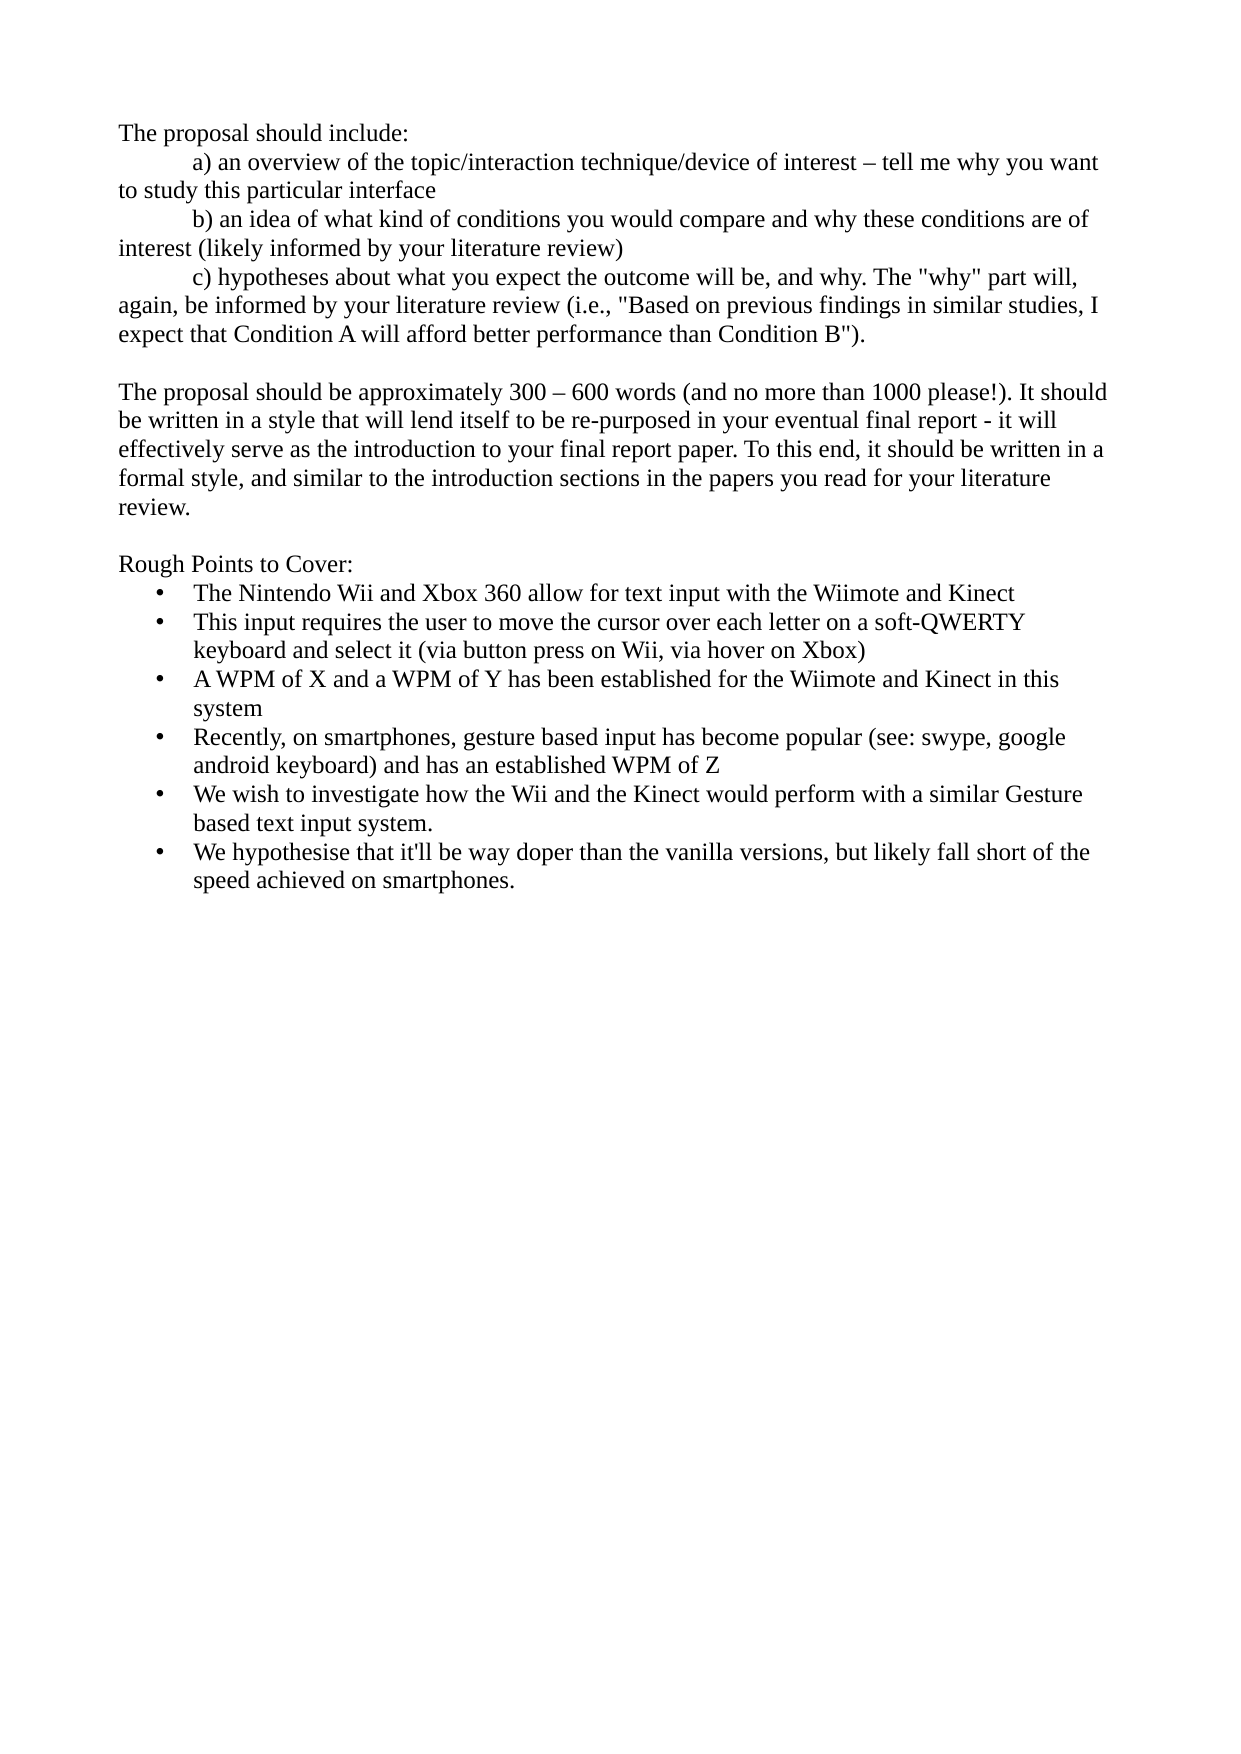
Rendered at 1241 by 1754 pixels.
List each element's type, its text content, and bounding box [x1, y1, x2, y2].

text b) an idea of what kind of conditions you would compare and why these conditions are of interest (likely informed by your literature review) [118, 204, 1122, 262]
text The proposal should include: [118, 118, 1122, 147]
list We hypothesise that it'll be way doper than the vanilla versions, but likely fall short of the speed achieved on smartphones. [156, 837, 1122, 894]
text Rough Points to Cover: [118, 549, 1122, 578]
list The Nintendo Wii and Xbox 360 allow for text input with the Wiimote and Kinect [156, 578, 1122, 607]
text The proposal should be approximately 300 – 600 words (and no more than 1000 please!). It should be written in a style that will lend itself to be re-purposed in your eventual final report - it will effectively serve as the introduction to your final report paper. To this end, it should be written in a formal style, and similar to the introduction sections in the papers you read for your literature review. [118, 377, 1122, 521]
list A WPM of X and a WPM of Y has been established for the Wiimote and Kinect in this system [156, 664, 1122, 722]
text a) an overview of the topic/interaction technique/device of interest – tell me why you want to study this particular interface [118, 147, 1122, 204]
list We wish to investigate how the Wii and the Kinect would perform with a similar Gesture based text input system. [156, 779, 1122, 837]
list This input requires the user to move the cursor over each letter on a soft-QWERTY keyboard and select it (via button press on Wii, via hover on Xbox) [156, 607, 1122, 664]
text c) hypotheses about what you expect the outcome will be, and why. The "why" part will, again, be informed by your literature review (i.e., "Based on previous findings in similar studies, I expect that Condition A will afford better performance than Condition B"). [118, 262, 1122, 348]
list Recently, on smartphones, gesture based input has become popular (see: swype, google android keyboard) and has an established WPM of Z [156, 722, 1122, 779]
